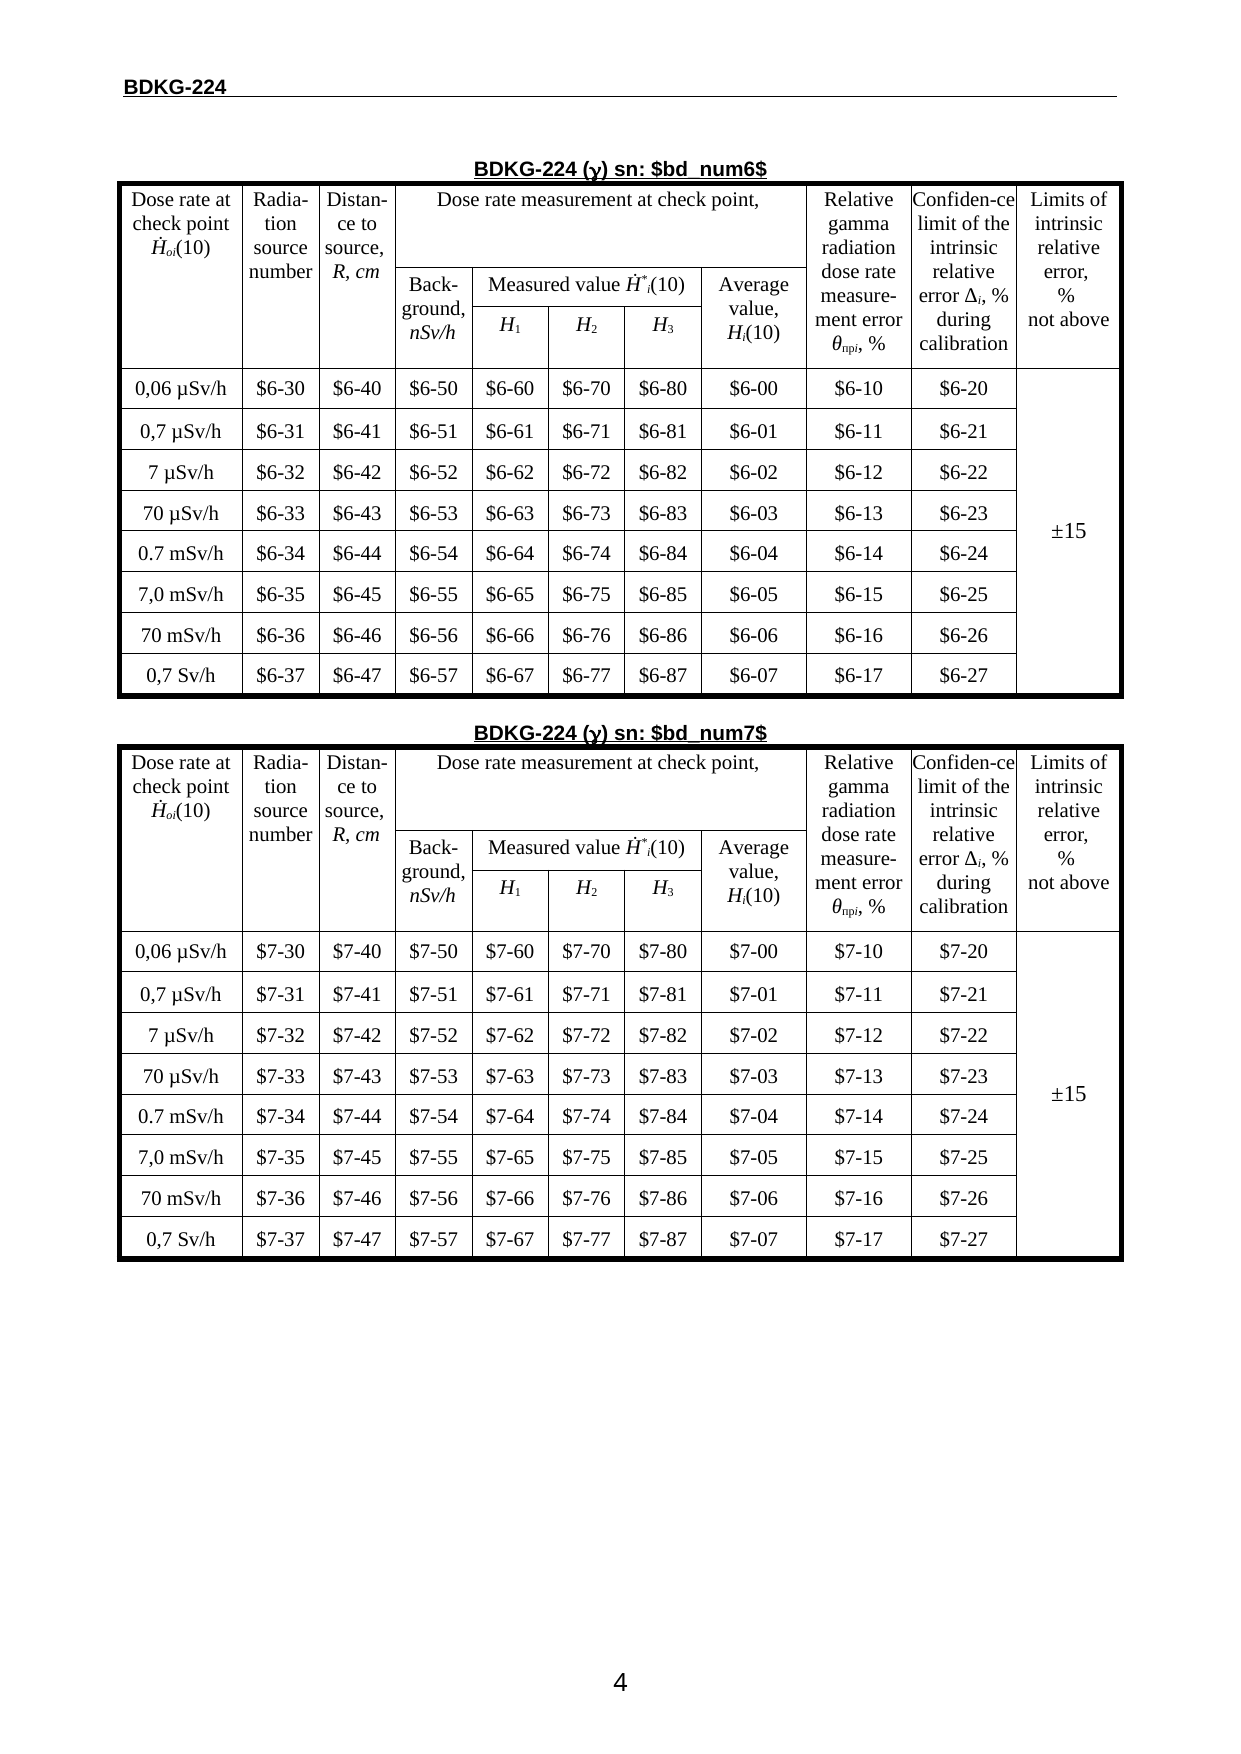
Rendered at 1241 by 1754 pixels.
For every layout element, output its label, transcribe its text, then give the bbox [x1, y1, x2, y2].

table_cell $6-41 [320, 409, 395, 449]
table_cell $7-25 [912, 1135, 1016, 1175]
table_cell $7-16 [807, 1176, 911, 1216]
table_cell $7-81 [625, 972, 701, 1012]
table_cell $7-20 [912, 932, 1016, 971]
table_cell $7-53 [396, 1054, 472, 1093]
table_cell $7-03 [702, 1054, 806, 1093]
table_cell $6-87 [625, 654, 701, 693]
table_cell $6-64 [473, 531, 548, 571]
table_cell $7-33 [243, 1054, 319, 1093]
table_cell $6-12 [807, 450, 911, 489]
table_cell $6-01 [702, 409, 806, 449]
table_cell ±15 [1017, 932, 1119, 1256]
table_cell $6-02 [702, 450, 806, 489]
table_cell $6-04 [702, 531, 806, 571]
table_cell $7-41 [320, 972, 395, 1012]
table_cell $6-65 [473, 572, 548, 612]
table_cell $7-17 [807, 1217, 911, 1256]
table_cell $6-21 [912, 409, 1016, 449]
table_cell $7-40 [320, 932, 395, 971]
table_cell $6-35 [243, 572, 319, 612]
table_cell $7-34 [243, 1095, 319, 1134]
table_cell Radia-tion source number [243, 750, 319, 931]
table_cell $7-22 [912, 1013, 1016, 1053]
table_cell $6-55 [396, 572, 472, 612]
table_cell $6-17 [807, 654, 911, 693]
table_cell 0.7 mSv/h [122, 1095, 242, 1134]
table_cell $6-57 [396, 654, 472, 693]
table_cell $7-31 [243, 972, 319, 1012]
table_cell $7-71 [549, 972, 624, 1012]
table_cell $6-43 [320, 491, 395, 530]
table_cell 70 mSv/h [122, 613, 242, 652]
table_cell $7-11 [807, 972, 911, 1012]
table_cell Relative gamma radiation dose rate measure-ment error θпрi, % [807, 186, 911, 367]
table_cell $7-00 [702, 932, 806, 971]
table_cell $7-86 [625, 1176, 701, 1216]
table_cell $7-67 [473, 1217, 548, 1256]
table_cell $7-82 [625, 1013, 701, 1053]
table_cell $7-85 [625, 1135, 701, 1175]
table_cell H1 [473, 871, 548, 931]
table_cell $6-07 [702, 654, 806, 693]
table_cell $6-33 [243, 491, 319, 530]
table_cell ±15 [1017, 369, 1119, 693]
table_cell 0,06 µSv/h [122, 369, 242, 408]
table_cell $7-05 [702, 1135, 806, 1175]
table_cell $7-83 [625, 1054, 701, 1093]
table_cell Dose rate measurement at check point, [396, 186, 806, 267]
table_cell $7-50 [396, 932, 472, 971]
table_cell $6-50 [396, 369, 472, 408]
table_cell Average value, Hi(10) [702, 268, 806, 367]
table_cell $7-02 [702, 1013, 806, 1053]
table_cell $6-11 [807, 409, 911, 449]
table_cell $7-27 [912, 1217, 1016, 1256]
table_cell $6-81 [625, 409, 701, 449]
table_cell $6-37 [243, 654, 319, 693]
table_cell $6-73 [549, 491, 624, 530]
table_cell $6-61 [473, 409, 548, 449]
table_cell Limits of intrinsic relative error, % not above [1017, 750, 1119, 931]
table_cell $6-76 [549, 613, 624, 652]
table_cell $7-37 [243, 1217, 319, 1256]
table_cell 7 µSv/h [122, 1013, 242, 1053]
table_cell $7-46 [320, 1176, 395, 1216]
table_cell Back-ground, nSv/h [396, 831, 472, 931]
table_cell $7-07 [702, 1217, 806, 1256]
table_cell 0,06 µSv/h [122, 932, 242, 971]
table_cell $7-04 [702, 1095, 806, 1134]
table_header BDKG-224 (γ) sn: $bd_num6$ [119, 135, 1121, 181]
table_cell $6-10 [807, 369, 911, 408]
table_cell $6-14 [807, 531, 911, 571]
table_cell Distan-ce to source, R, сm [320, 186, 395, 367]
table_cell $6-51 [396, 409, 472, 449]
table_cell $7-14 [807, 1095, 911, 1134]
table_cell $7-26 [912, 1176, 1016, 1216]
table_cell Limits of intrinsic relative error, % not above [1017, 186, 1119, 367]
table_cell $6-60 [473, 369, 548, 408]
table_cell $6-85 [625, 572, 701, 612]
table_cell $6-52 [396, 450, 472, 489]
table_cell $7-65 [473, 1135, 548, 1175]
table_cell $6-82 [625, 450, 701, 489]
table_cell H1 [473, 307, 548, 367]
table_cell $6-71 [549, 409, 624, 449]
table_cell $6-42 [320, 450, 395, 489]
table_cell 0,7 µSv/h [122, 409, 242, 449]
table_cell $6-34 [243, 531, 319, 571]
table_cell $6-46 [320, 613, 395, 652]
table_cell $7-56 [396, 1176, 472, 1216]
table_cell $6-47 [320, 654, 395, 693]
table_cell $6-20 [912, 369, 1016, 408]
table_cell $6-72 [549, 450, 624, 489]
table_cell $6-30 [243, 369, 319, 408]
table_cell $7-36 [243, 1176, 319, 1216]
table_cell 70 µSv/h [122, 491, 242, 530]
table_cell $7-47 [320, 1217, 395, 1256]
table_cell $7-01 [702, 972, 806, 1012]
table_cell $7-44 [320, 1095, 395, 1134]
table_cell $7-51 [396, 972, 472, 1012]
table_cell 0,7 Sv/h [122, 1217, 242, 1256]
table_cell 0,7 Sv/h [122, 654, 242, 693]
table_header BDKG-224 (γ) sn: $bd_num7$ [119, 699, 1121, 744]
table_cell $6-70 [549, 369, 624, 408]
table_cell $6-83 [625, 491, 701, 530]
table_cell Back-ground, nSv/h [396, 268, 472, 367]
table_cell $6-77 [549, 654, 624, 693]
table_cell $7-77 [549, 1217, 624, 1256]
table_cell $7-75 [549, 1135, 624, 1175]
table_cell $6-45 [320, 572, 395, 612]
table_cell $7-13 [807, 1054, 911, 1093]
table_cell $7-87 [625, 1217, 701, 1256]
table_cell 70 mSv/h [122, 1176, 242, 1216]
table_cell $6-31 [243, 409, 319, 449]
table_cell $7-45 [320, 1135, 395, 1175]
table_cell $7-61 [473, 972, 548, 1012]
table_cell $6-62 [473, 450, 548, 489]
table_cell $6-00 [702, 369, 806, 408]
table_cell Dose rate measurement at check point, [396, 750, 806, 830]
table_cell $7-30 [243, 932, 319, 971]
table_cell $7-24 [912, 1095, 1016, 1134]
table_cell $7-63 [473, 1054, 548, 1093]
table_cell $6-24 [912, 531, 1016, 571]
table_cell 0.7 mSv/h [122, 531, 242, 571]
table_cell H2 [549, 871, 624, 931]
table_cell $6-66 [473, 613, 548, 652]
table_cell $7-43 [320, 1054, 395, 1093]
table_cell $6-25 [912, 572, 1016, 612]
table_cell $6-63 [473, 491, 548, 530]
table_cell $7-73 [549, 1054, 624, 1093]
table_cell $7-76 [549, 1176, 624, 1216]
table_cell $7-52 [396, 1013, 472, 1053]
table_cell Average value, Hi(10) [702, 831, 806, 931]
table_cell Measured value Ḣ*i(10) [473, 268, 701, 306]
table_cell $6-36 [243, 613, 319, 652]
table_cell $7-12 [807, 1013, 911, 1053]
table_cell $6-16 [807, 613, 911, 652]
table_cell Radia-tion source number [243, 186, 319, 367]
table_cell $7-80 [625, 932, 701, 971]
table_cell $6-05 [702, 572, 806, 612]
table_cell $6-22 [912, 450, 1016, 489]
table_cell Confiden-ce limit of the intrinsic relative error Δi, % during calibration [912, 186, 1016, 367]
table_cell $6-54 [396, 531, 472, 571]
table_cell H3 [625, 307, 701, 367]
table_cell $6-86 [625, 613, 701, 652]
table_cell $6-56 [396, 613, 472, 652]
table_cell $7-21 [912, 972, 1016, 1012]
table_cell Relative gamma radiation dose rate measure-ment error θпрi, % [807, 750, 911, 931]
table_cell $7-10 [807, 932, 911, 971]
table_cell $6-75 [549, 572, 624, 612]
table_cell $6-40 [320, 369, 395, 408]
table_cell $6-53 [396, 491, 472, 530]
table_cell $7-55 [396, 1135, 472, 1175]
table_cell $7-57 [396, 1217, 472, 1256]
table_cell 7,0 mSv/h [122, 572, 242, 612]
table_cell $6-32 [243, 450, 319, 489]
table_cell $6-44 [320, 531, 395, 571]
table_cell $7-35 [243, 1135, 319, 1175]
table_cell Distan-ce to source, R, сm [320, 750, 395, 931]
table_cell $7-62 [473, 1013, 548, 1053]
table_cell $6-06 [702, 613, 806, 652]
table_cell $6-03 [702, 491, 806, 530]
table_cell $6-23 [912, 491, 1016, 530]
table_cell Measured value Ḣ*i(10) [473, 831, 701, 869]
table_cell $6-26 [912, 613, 1016, 652]
table_cell 70 µSv/h [122, 1054, 242, 1093]
table_cell $6-15 [807, 572, 911, 612]
table_cell H3 [625, 871, 701, 931]
table_cell $7-23 [912, 1054, 1016, 1093]
table_cell 0,7 µSv/h [122, 972, 242, 1012]
table_cell $7-15 [807, 1135, 911, 1175]
table_cell $7-72 [549, 1013, 624, 1053]
table_cell $7-66 [473, 1176, 548, 1216]
table_cell $7-70 [549, 932, 624, 971]
table_cell 7,0 mSv/h [122, 1135, 242, 1175]
table_cell $6-74 [549, 531, 624, 571]
table_cell $7-74 [549, 1095, 624, 1134]
table_cell 7 µSv/h [122, 450, 242, 489]
table_cell $7-42 [320, 1013, 395, 1053]
table_cell $6-27 [912, 654, 1016, 693]
table_cell Confiden-ce limit of the intrinsic relative error Δi, % during calibration [912, 750, 1016, 931]
table_cell Dose rate at check point Ḣoi(10) [122, 186, 242, 367]
table_cell $7-60 [473, 932, 548, 971]
table_cell $7-06 [702, 1176, 806, 1216]
table_cell $7-64 [473, 1095, 548, 1134]
table_cell $6-84 [625, 531, 701, 571]
table_cell $6-13 [807, 491, 911, 530]
table_cell $7-84 [625, 1095, 701, 1134]
table_cell $7-54 [396, 1095, 472, 1134]
table_cell H2 [549, 307, 624, 367]
table_cell $6-80 [625, 369, 701, 408]
table_cell Dose rate at check point Ḣoi(10) [122, 750, 242, 931]
table_cell $7-32 [243, 1013, 319, 1053]
table_cell $6-67 [473, 654, 548, 693]
